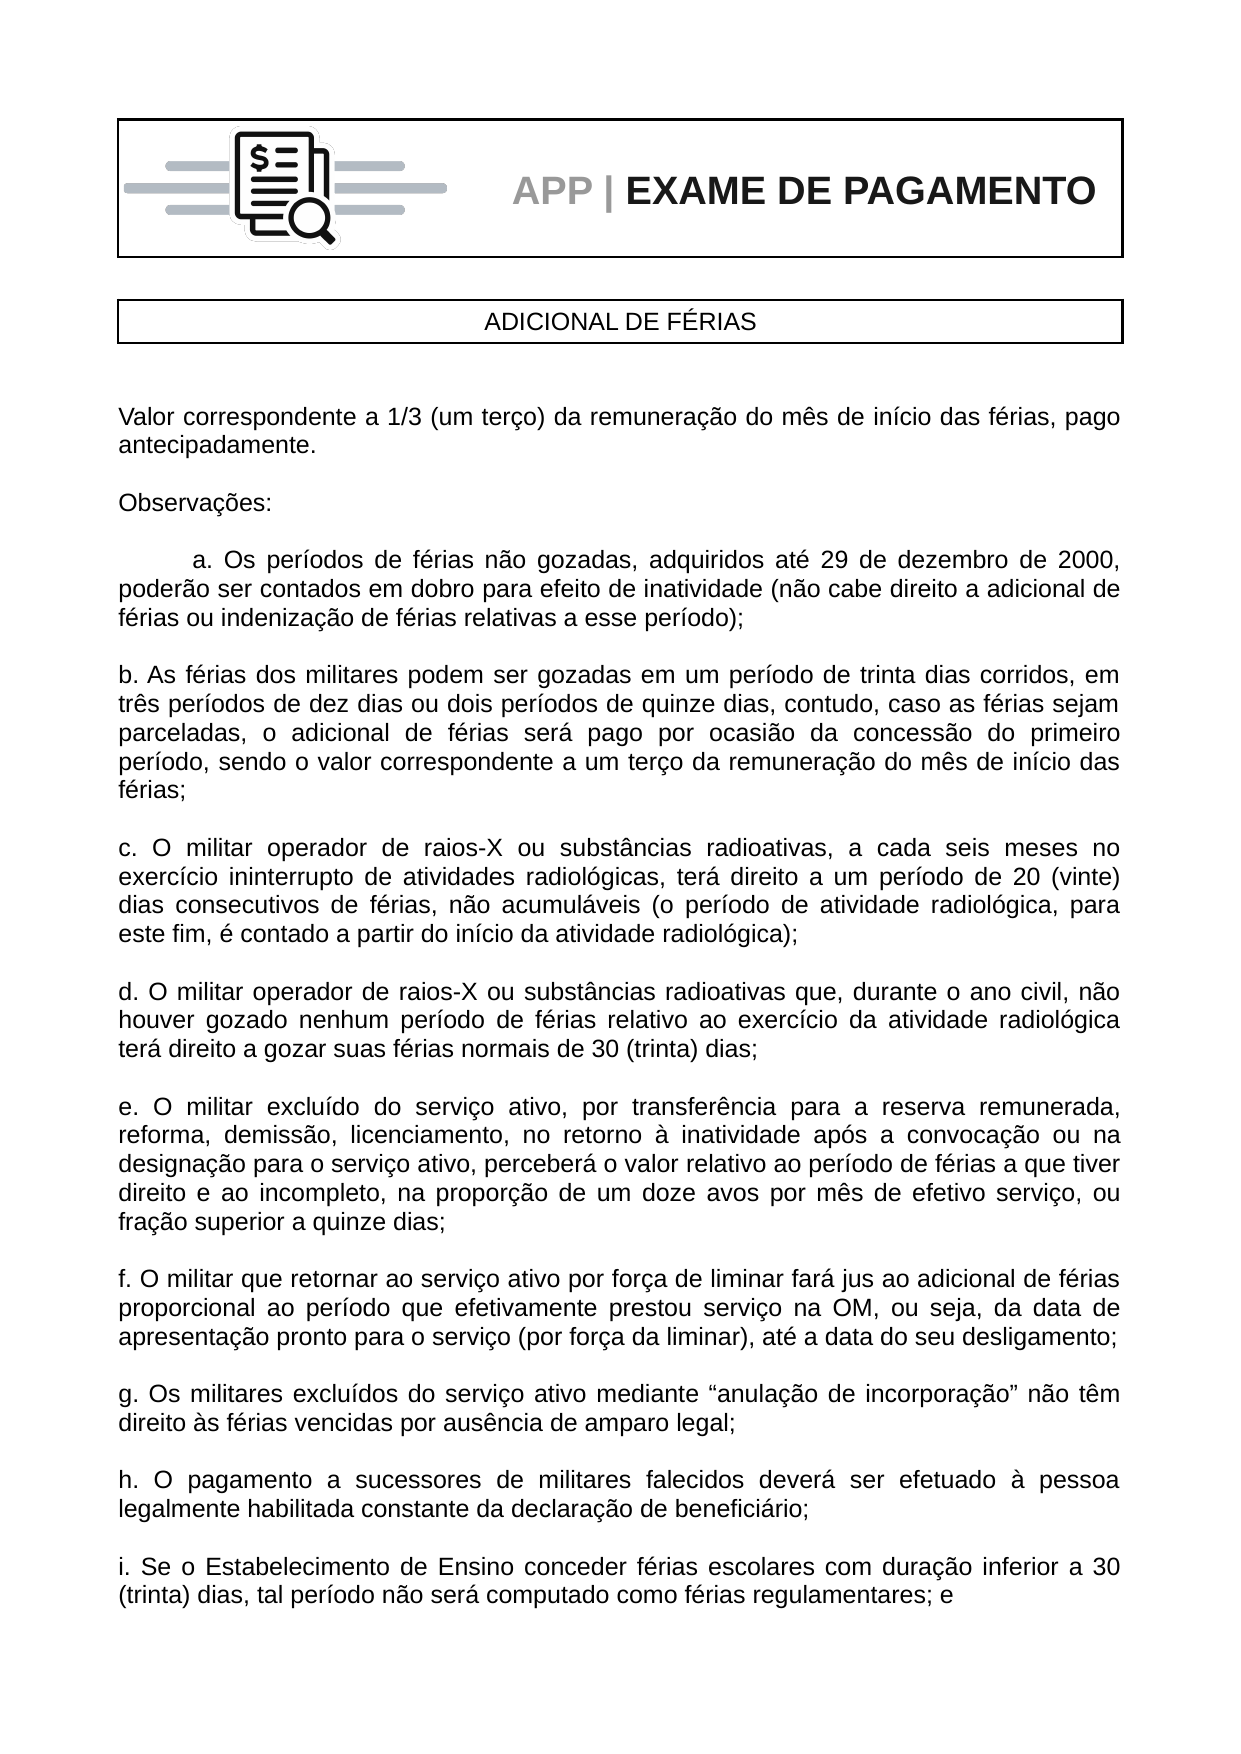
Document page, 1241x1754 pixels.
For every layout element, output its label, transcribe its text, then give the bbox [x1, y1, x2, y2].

picture [123, 126, 447, 250]
text a. Os períodos de férias não gozadas, adquiridos até 29 de dezembro de 2000, poderão ser contados em dobro para efeito de inatividade (não cabe direito a adicional de férias ou indenização de férias relativas a esse período); [118, 545, 1122, 631]
text i. Se o Estabelecimento de Ensino conceder férias escolares com duração inferior a 30 (trinta) dias, tal período não será computado como férias regulamentares; e [118, 1551, 1122, 1609]
text h. O pagamento a sucessores de militares falecidos deverá ser efetuado à pessoa legalmente habilitada constante da declaração de beneficiário; [118, 1465, 1122, 1523]
table_cell ADICIONAL DE FÉRIAS [119, 301, 1121, 341]
text b. As férias dos militares podem ser gozadas em um período de trinta dias corridos, em três períodos de dez dias ou dois períodos de quinze dias, contudo, caso as férias sejam parceladas, o adicional de férias será pago por ocasião da concessão do primeiro período, sendo o valor correspondente a um terço da remuneração do mês de início das férias; [118, 660, 1122, 804]
text e. O militar excluído do serviço ativo, por transferência para a reserva remunerada, reforma, demissão, licenciamento, no retorno à inatividade após a convocação ou na designação para o serviço ativo, perceberá o valor relativo ao período de férias a que tiver direito e ao incompleto, na proporção de um doze avos por mês de efetivo serviço, ou fração superior a quinze dias; [118, 1091, 1122, 1235]
table_cell [118, 258, 1123, 298]
text Valor correspondente a 1/3 (um terço) da remuneração do mês de início das férias, pago antecipadamente. [118, 401, 1122, 459]
table_header APP | EXAME DE PAGAMENTO [453, 121, 1121, 256]
text c. O militar operador de raios-X ou substâncias radioativas, a cada seis meses no exercício ininterrupto de atividades radiológicas, terá direito a um período de 20 (vinte) dias consecutivos de férias, não acumuláveis (o período de atividade radiológica, para este fim, é contado a partir do início da atividade radiológica); [118, 833, 1122, 948]
table_header [119, 121, 453, 256]
text f. O militar que retornar ao serviço ativo por força de liminar fará jus ao adicional de férias proporcional ao período que efetivamente prestou serviço na OM, ou seja, da data de apresentação pronto para o serviço (por força da liminar), até a data do seu desligamento; [118, 1264, 1122, 1350]
text Observações: [118, 488, 1122, 516]
text d. O militar operador de raios-X ou substâncias radioativas que, durante o ano civil, não houver gozado nenhum período de férias relativo ao exercício da atividade radiológica terá direito a gozar suas férias normais de 30 (trinta) dias; [118, 976, 1122, 1063]
text g. Os militares excluídos do serviço ativo mediante “anulação de incorporação” não têm direito às férias vencidas por ausência de amparo legal; [118, 1379, 1122, 1436]
